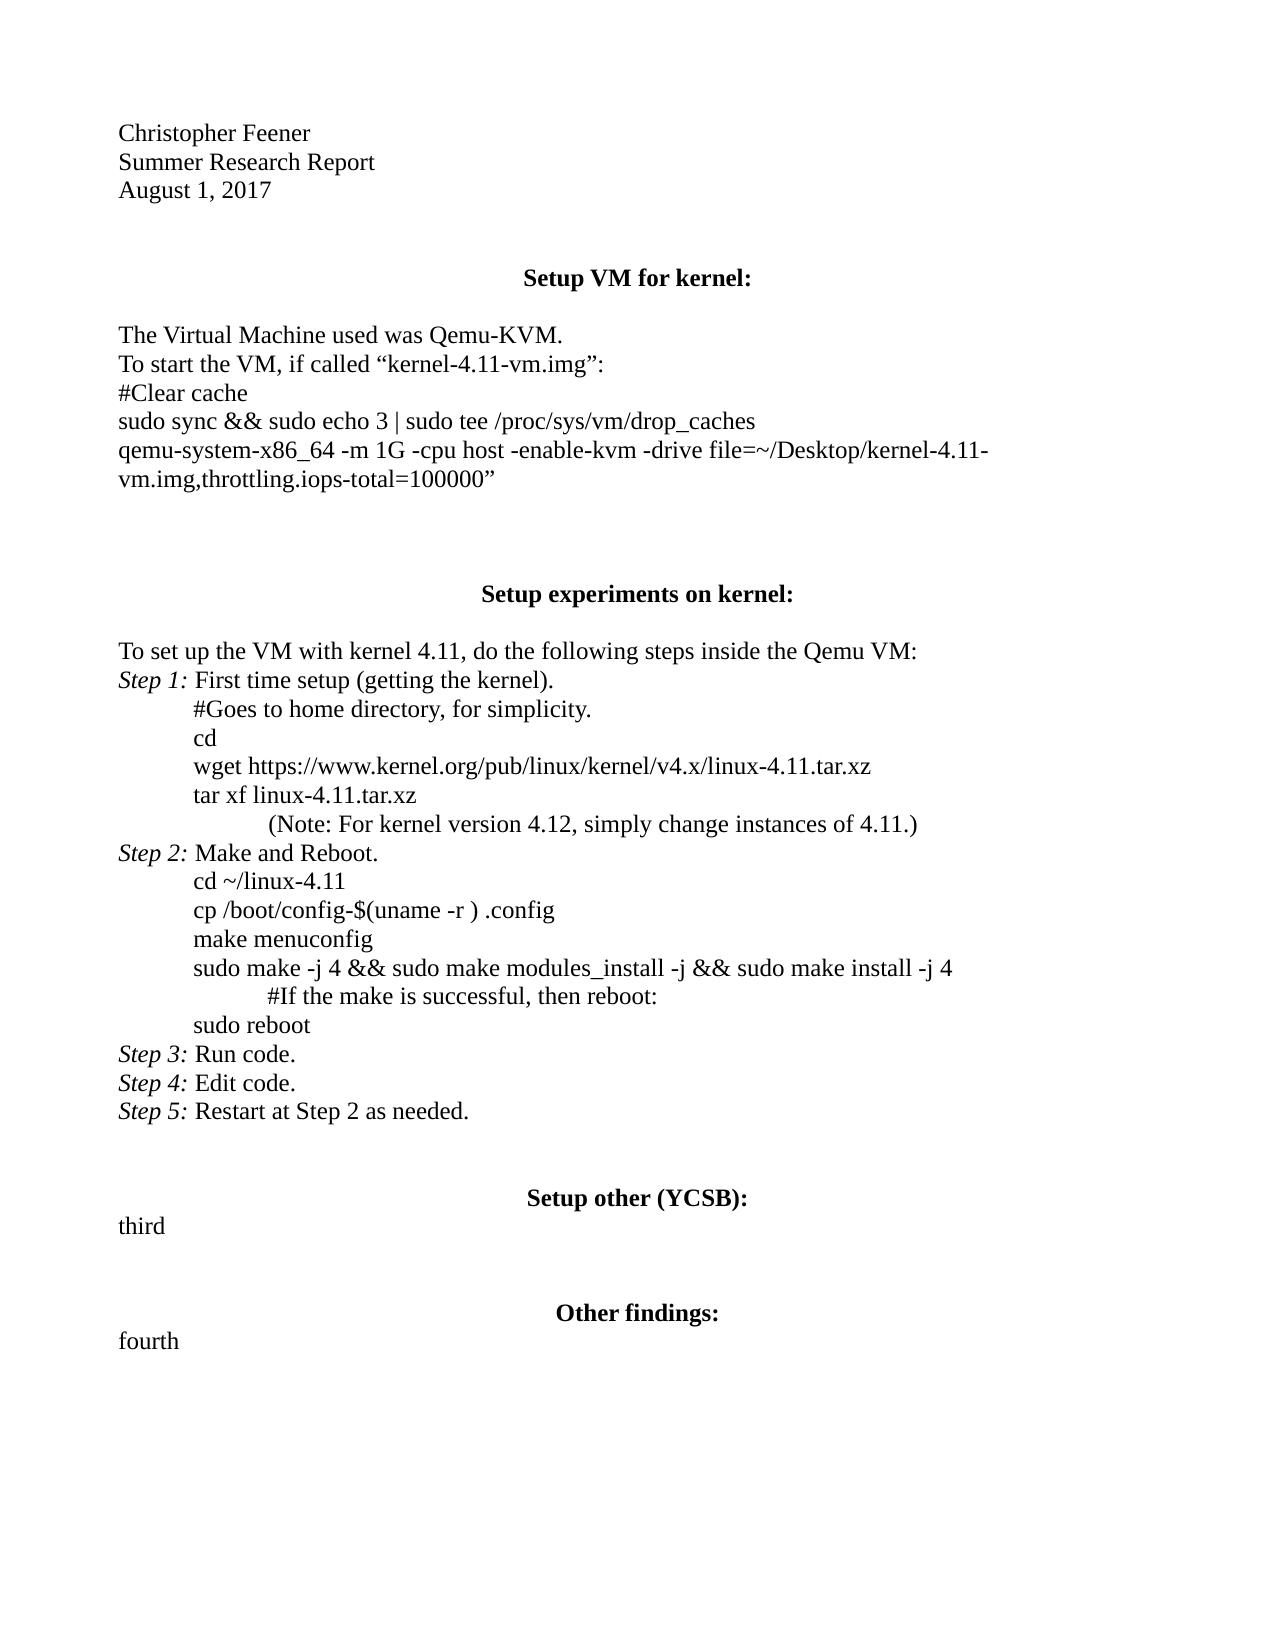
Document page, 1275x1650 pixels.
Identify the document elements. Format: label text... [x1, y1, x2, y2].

text Setup other (YCSB): [118, 1183, 1157, 1211]
text Step 1: First time setup (getting the kernel). [118, 665, 1157, 694]
text Step 3: Run code. [118, 1039, 1157, 1068]
text cp /boot/config-$(uname -r ) .config [193, 895, 1157, 924]
text #Goes to home directory, for simplicity. [193, 694, 1157, 723]
text qemu-system-x86_64 -m 1G -cpu host -enable-kvm -drive file=~/Desktop/kernel-4.11-vm.img,throttling.iops-total=100000” [118, 435, 1157, 493]
text sudo make -j 4 && sudo make modules_install -j && sudo make install -j 4 [193, 953, 1157, 981]
text tar xf linux-4.11.tar.xz [193, 780, 1157, 809]
text wget https://www.kernel.org/pub/linux/kernel/v4.x/linux-4.11.tar.xz [193, 751, 1157, 780]
text cd [193, 723, 1157, 751]
text To start the VM, if called “kernel-4.11-vm.img”: [118, 349, 1157, 378]
text Step 4: Edit code. [118, 1068, 1157, 1096]
text cd ~/linux-4.11 [193, 866, 1157, 895]
text sudo reboot [193, 1010, 1157, 1039]
text Setup VM for kernel: [118, 263, 1157, 291]
text The Virtual Machine used was Qemu-KVM. [118, 320, 1157, 349]
text sudo sync && sudo echo 3 | sudo tee /proc/sys/vm/drop_caches [118, 406, 1157, 435]
text To set up the VM with kernel 4.11, do the following steps inside the Qemu VM: [118, 636, 1157, 665]
text Other findings: [118, 1298, 1157, 1326]
text #If the make is successful, then reboot: [193, 981, 1157, 1010]
text #Clear cache [118, 378, 1157, 406]
text Step 5: Restart at Step 2 as needed. [118, 1096, 1157, 1125]
text fourth [118, 1326, 1157, 1355]
text Setup experiments on kernel: [118, 579, 1157, 608]
text Step 2: Make and Reboot. [118, 838, 1157, 866]
text make menuconfig [193, 924, 1157, 953]
text third [118, 1211, 1157, 1240]
text (Note: For kernel version 4.12, simply change instances of 4.11.) [268, 809, 1157, 838]
